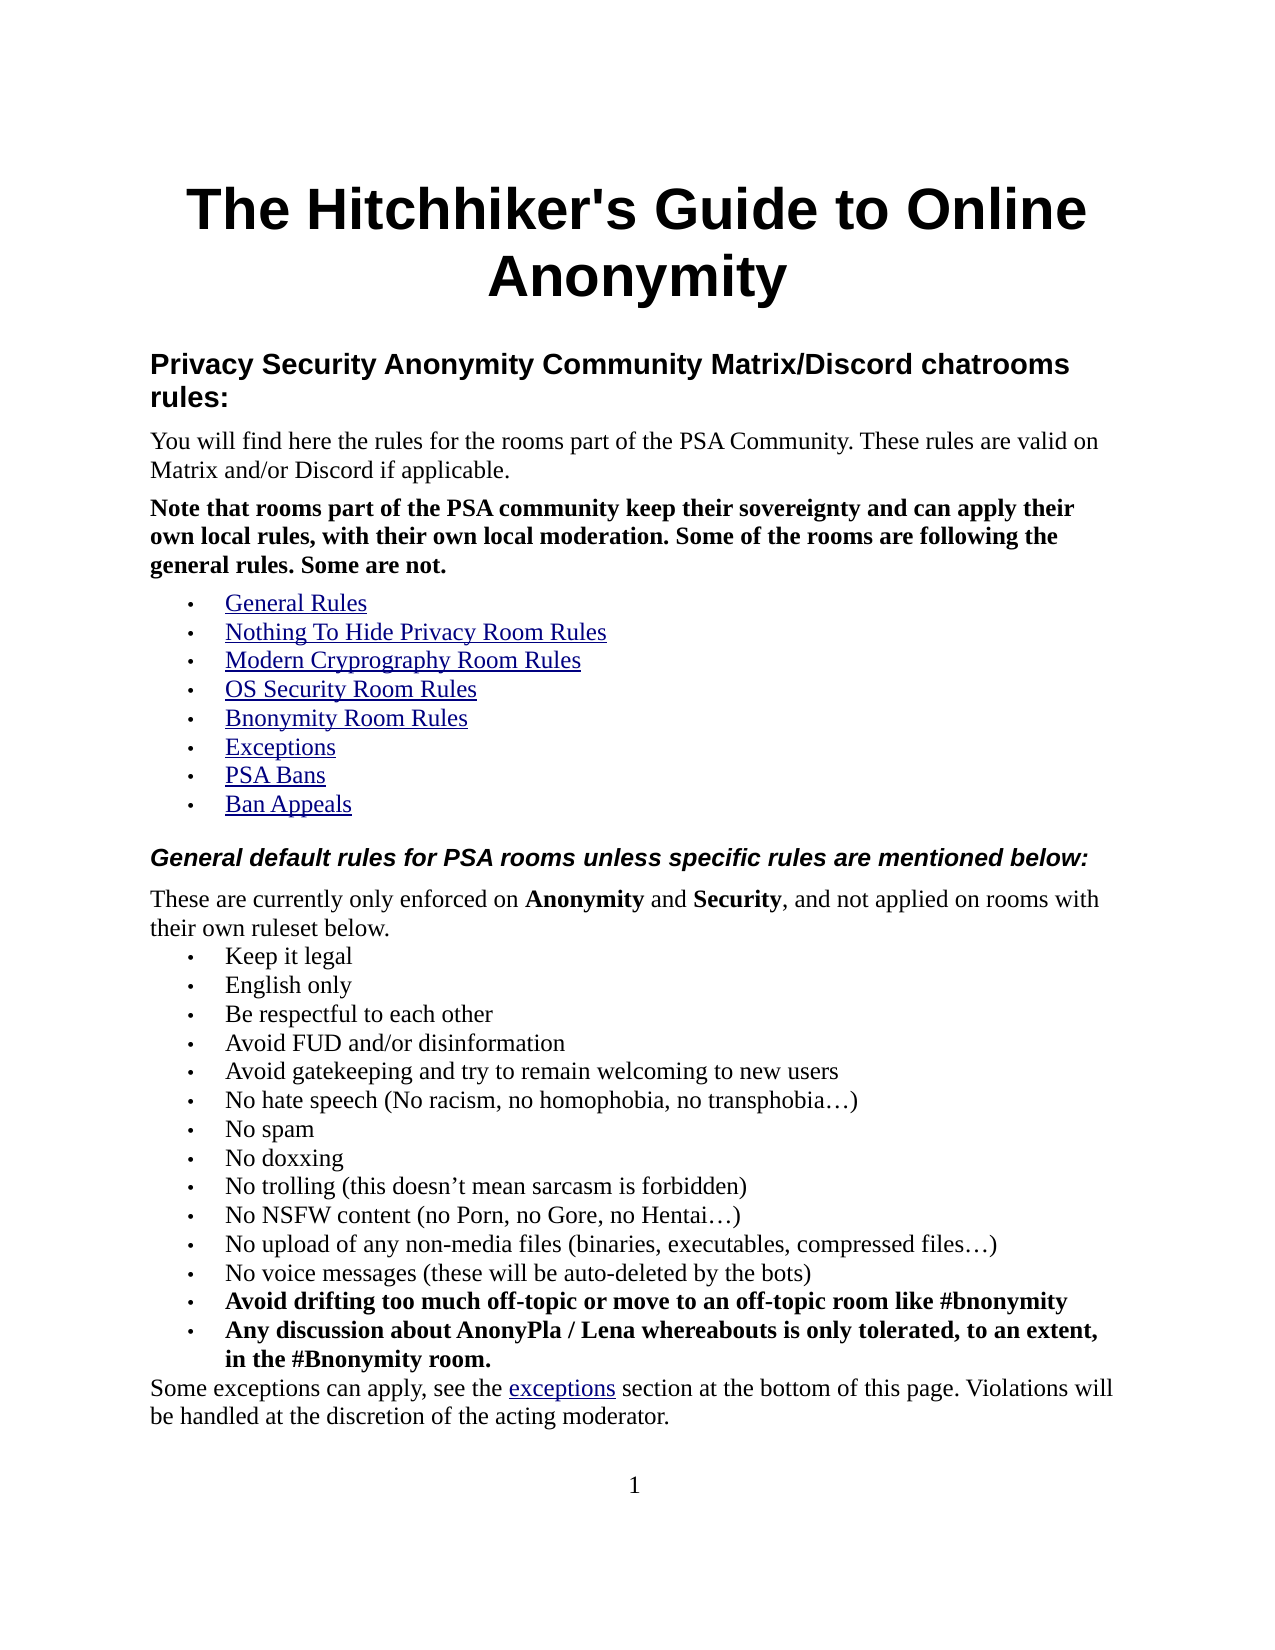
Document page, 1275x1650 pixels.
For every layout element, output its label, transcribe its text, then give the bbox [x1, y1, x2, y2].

list Bnonymity Room Rules [187, 703, 1125, 732]
list No hate speech (No racism, no homophobia, no transphobia…) [187, 1085, 1125, 1114]
list No trolling (this doesn’t mean sarcasm is forbidden) [187, 1171, 1125, 1200]
list Avoid gatekeeping and try to remain welcoming to new users [187, 1056, 1125, 1085]
list General Rules [187, 588, 1125, 617]
list No upload of any non-media files (binaries, executables, compressed files…) [187, 1229, 1125, 1258]
list No NSFW content (no Porn, no Gore, no Hentai…) [187, 1200, 1125, 1229]
list Avoid FUD and/or disinformation [187, 1028, 1125, 1056]
list No doxxing [187, 1143, 1125, 1171]
list Ban Appeals [187, 789, 1125, 818]
text You will find here the rules for the rooms part of the PSA Community. These rules are valid on Matrix and/or Discord if applicable. [150, 426, 1125, 484]
list Keep it legal [187, 941, 1125, 970]
list No voice messages (these will be auto-deleted by the bots) [187, 1258, 1125, 1286]
list Avoid drifting too much off-topic or move to an off-topic room like #bnonymity [187, 1286, 1125, 1315]
subtitle General default rules for PSA rooms unless specific rules are mentioned below: [150, 843, 1125, 871]
title The Hitchhiker's Guide to Online Anonymity [150, 175, 1125, 309]
list Nothing To Hide Privacy Room Rules [187, 617, 1125, 645]
list English only [187, 970, 1125, 999]
subtitle Privacy Security Anonymity Community Matrix/Discord chatrooms rules: [150, 347, 1125, 414]
text Note that rooms part of the PSA community keep their sovereignty and can apply their own local rules, with their own local moderation. Some of the rooms are following the general rules. Some are not. [150, 493, 1125, 579]
list Modern Cryprography Room Rules [187, 645, 1125, 674]
list OS Security Room Rules [187, 674, 1125, 703]
list Be respectful to each other [187, 999, 1125, 1028]
list No spam [187, 1114, 1125, 1143]
list Exceptions [187, 732, 1125, 760]
list PSA Bans [187, 760, 1125, 789]
text These are currently only enforced on Anonymity and Security, and not applied on rooms with their own ruleset below. [150, 884, 1125, 941]
text Some exceptions can apply, see the exceptions section at the bottom of this page. Violations will be handled at the discretion of the acting moderator. [150, 1373, 1125, 1430]
list Any discussion about AnonyPla / Lena whereabouts is only tolerated, to an extent, in the #Bnonymity room. [187, 1315, 1125, 1373]
